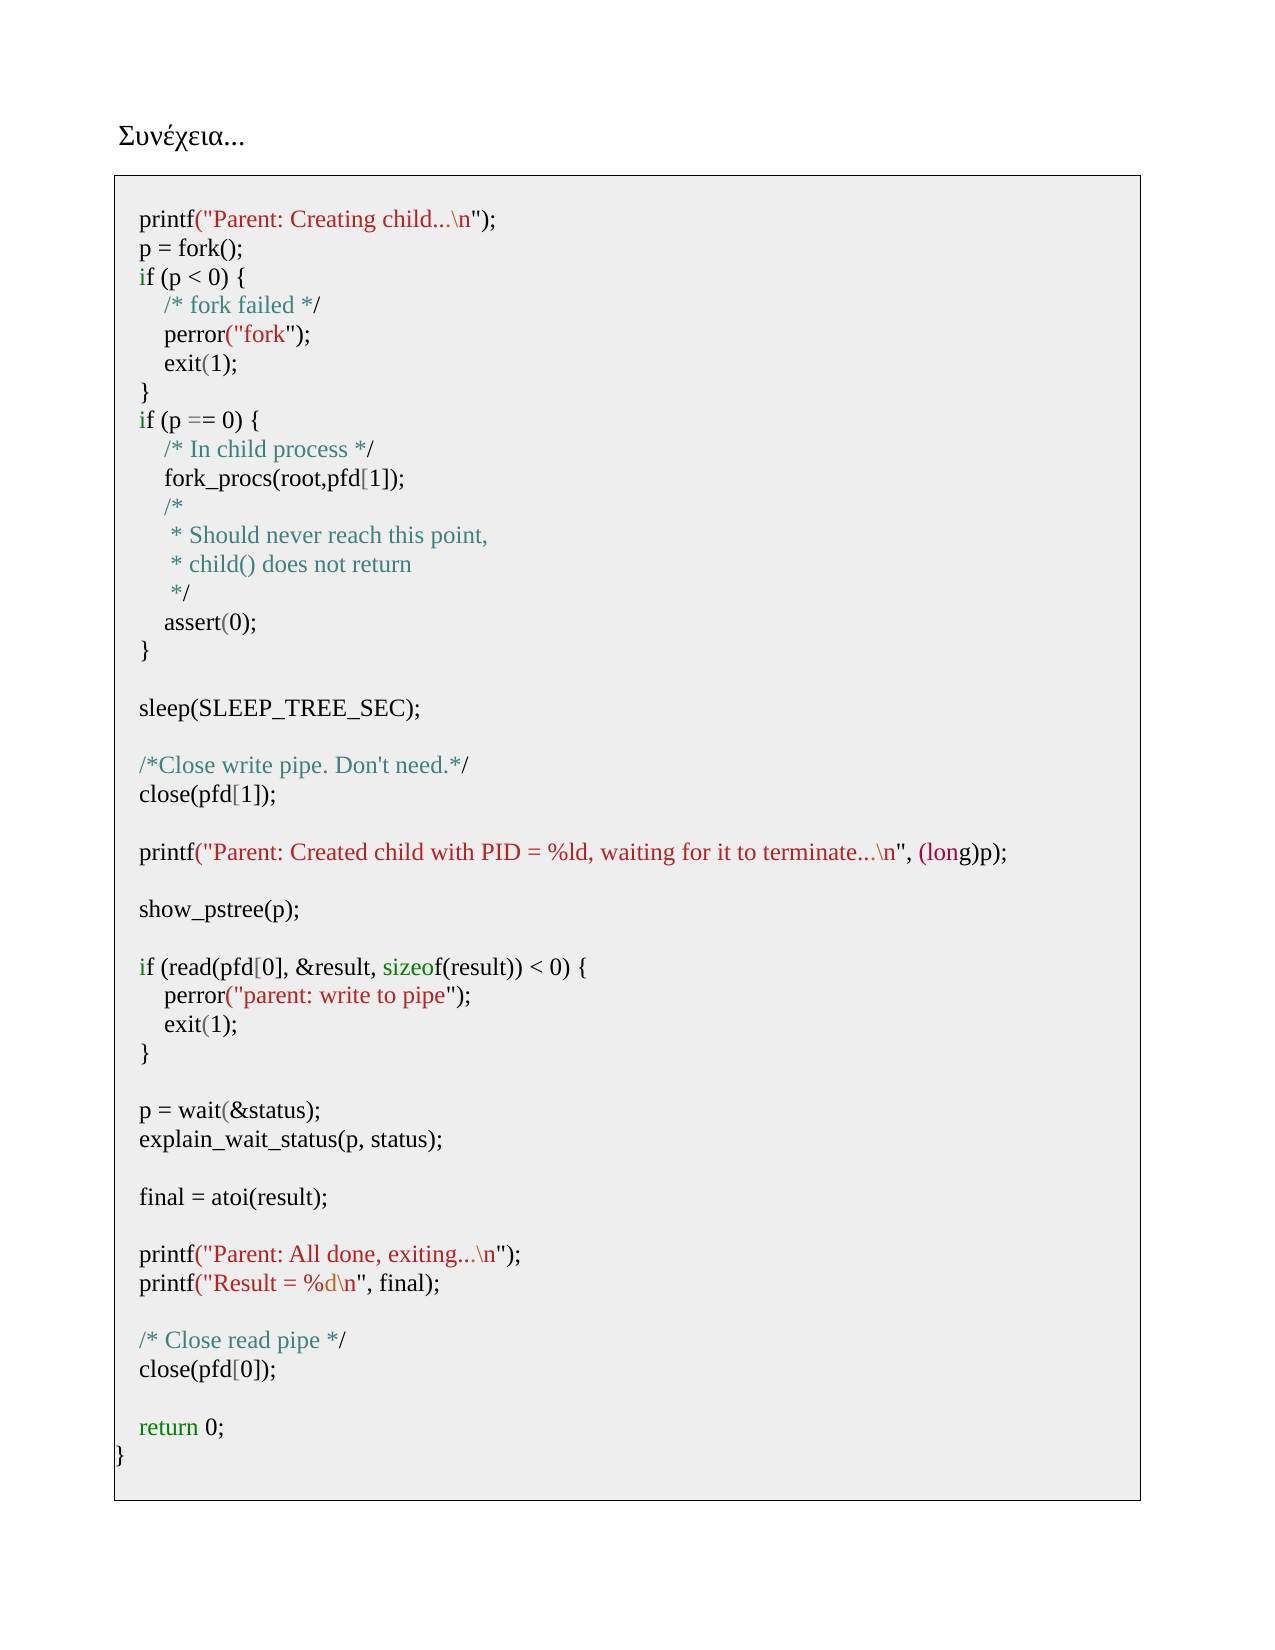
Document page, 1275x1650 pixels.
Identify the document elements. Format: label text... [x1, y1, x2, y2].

text Συνέχεια... [118, 118, 1157, 152]
